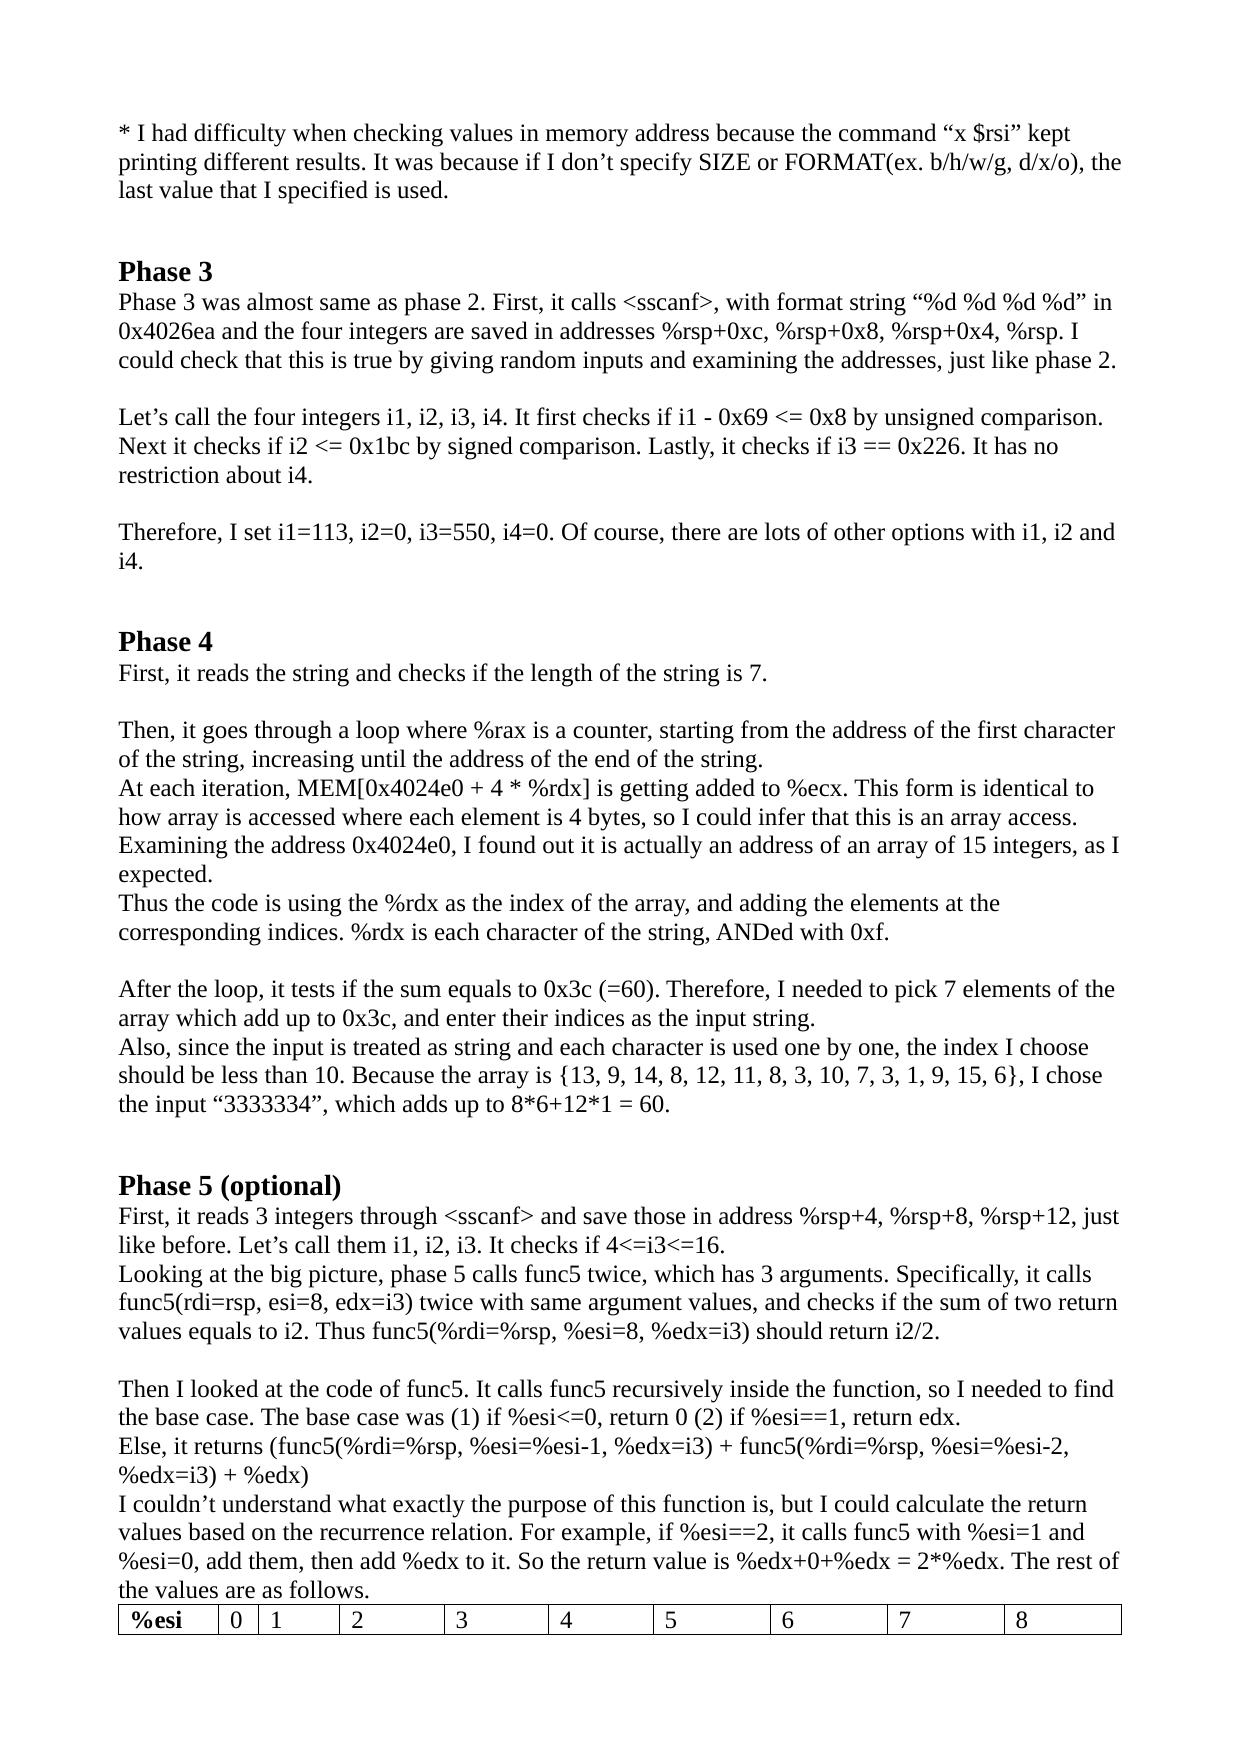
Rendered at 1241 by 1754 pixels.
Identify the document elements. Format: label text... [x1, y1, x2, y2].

text Also, since the input is treated as string and each character is used one by one, the index I choose should be less than 10. Because the array is {13, 9, 14, 8, 12, 11, 8, 3, 10, 7, 3, 1, 9, 15, 6}, I chose the input “3333334”, which adds up to 8*6+12*1 = 60. [118, 1032, 1122, 1118]
table_header 6 [771, 1605, 887, 1633]
subtitle Phase 4 [118, 624, 1122, 658]
text * I had difficulty when checking values in memory address because the command “x $rsi” kept printing different results. It was because if I don’t specify SIZE or FORMAT(ex. b/h/w/g, d/x/o), the last value that I specified is used. [118, 118, 1122, 204]
text I couldn’t understand what exactly the purpose of this function is, but I could calculate the return values based on the recurrence relation. For example, if %esi==2, it calls func5 with %esi=1 and %esi=0, add them, then add %edx to it. So the return value is %edx+0+%edx = 2*%edx. The rest of the values are as follows. [118, 1489, 1122, 1604]
subtitle Phase 5 (optional) [118, 1168, 1122, 1201]
subtitle Phase 3 [118, 254, 1122, 287]
text Looking at the big picture, phase 5 calls func5 twice, which has 3 arguments. Specifically, it calls func5(rdi=rsp, esi=8, edx=i3) twice with same argument values, and checks if the sum of two return values equals to i2. Thus func5(%rdi=%rsp, %esi=8, %edx=i3) should return i2/2. [118, 1259, 1122, 1345]
text Thus the code is using the %rdx as the index of the array, and adding the elements at the corresponding indices. %rdx is each character of the string, ANDed with 0xf. [118, 888, 1122, 946]
table_header 7 [888, 1605, 1004, 1633]
text Then, it goes through a loop where %rax is a counter, starting from the address of the first character of the string, increasing until the address of the end of the string. [118, 716, 1122, 773]
table_header 8 [1005, 1605, 1121, 1633]
text Else, it returns (func5(%rdi=%rsp, %esi=%esi-1, %edx=i3) + func5(%rdi=%rsp, %esi=%esi-2, %edx=i3) + %edx) [118, 1431, 1122, 1489]
table_header 2 [340, 1605, 444, 1633]
table_header 1 [259, 1605, 339, 1633]
table_header %esi [119, 1605, 218, 1633]
text Let’s call the four integers i1, i2, i3, i4. It first checks if i1 - 0x69 <= 0x8 by unsigned comparison. Next it checks if i2 <= 0x1bc by signed comparison. Lastly, it checks if i3 == 0x226. It has no restriction about i4. [118, 402, 1122, 489]
text First, it reads the string and checks if the length of the string is 7. [118, 658, 1122, 687]
table_header 5 [654, 1605, 770, 1633]
text After the loop, it tests if the sum equals to 0x3c (=60). Therefore, I needed to pick 7 elements of the array which add up to 0x3c, and enter their indices as the input string. [118, 974, 1122, 1032]
table_header 0 [219, 1605, 258, 1633]
text Therefore, I set i1=113, i2=0, i3=550, i4=0. Of course, there are lots of other options with i1, i2 and i4. [118, 517, 1122, 575]
text Phase 3 was almost same as phase 2. First, it calls <sscanf>, with format string “%d %d %d %d” in 0x4026ea and the four integers are saved in addresses %rsp+0xc, %rsp+0x8, %rsp+0x4, %rsp. I could check that this is true by giving random inputs and examining the addresses, just like phase 2. [118, 287, 1122, 374]
text At each iteration, MEM[0x4024e0 + 4 * %rdx] is getting added to %ecx. This form is identical to how array is accessed where each element is 4 bytes, so I could infer that this is an array access. Examining the address 0x4024e0, I found out it is actually an address of an array of 15 integers, as I expected. [118, 773, 1122, 888]
text Then I looked at the code of func5. It calls func5 recursively inside the function, so I needed to find the base case. The base case was (1) if %esi<=0, return 0 (2) if %esi==1, return edx. [118, 1374, 1122, 1431]
table_header 4 [549, 1605, 653, 1633]
text First, it reads 3 integers through <sscanf> and save those in address %rsp+4, %rsp+8, %rsp+12, just like before. Let’s call them i1, i2, i3. It checks if 4<=i3<=16. [118, 1201, 1122, 1259]
table_header 3 [445, 1605, 548, 1633]
